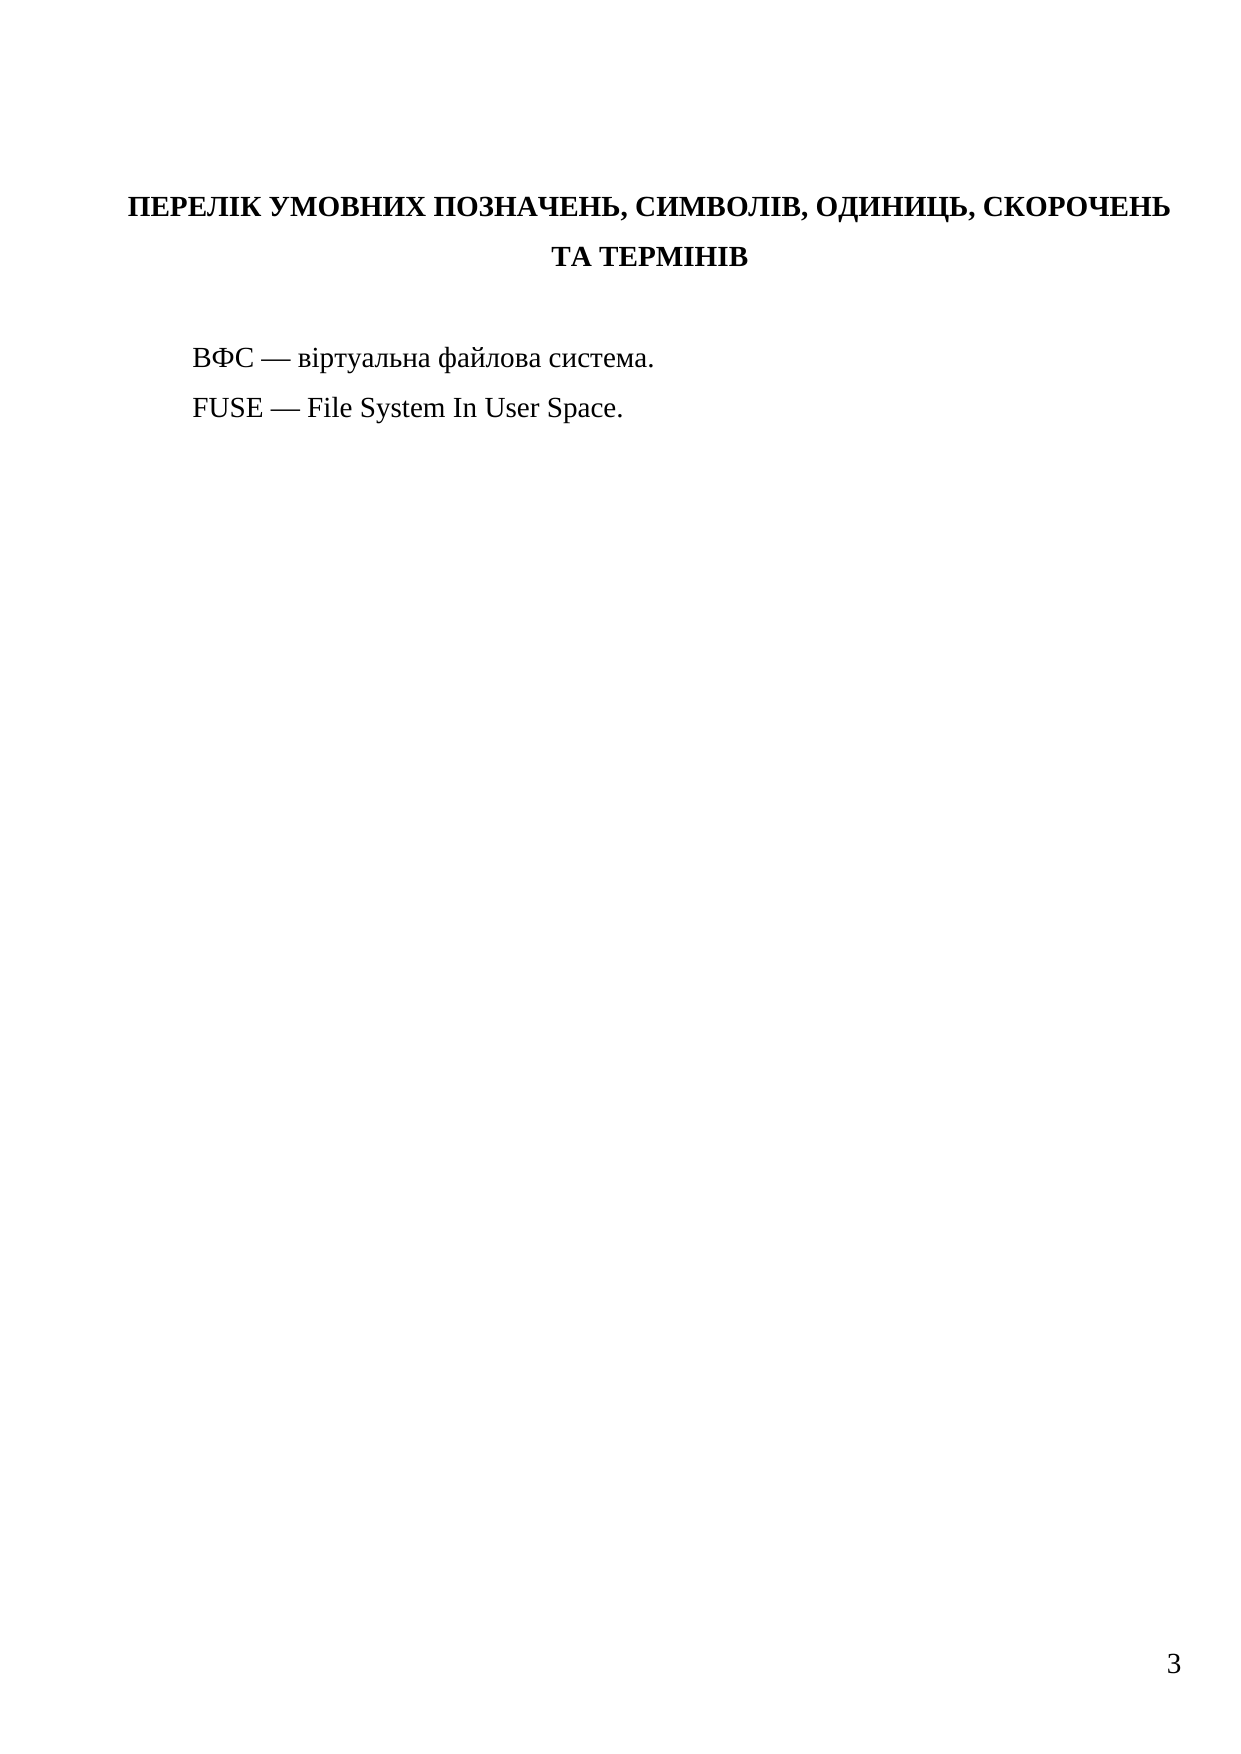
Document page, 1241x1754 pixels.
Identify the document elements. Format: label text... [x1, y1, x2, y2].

subtitle Перелік умовних позначень, символів, одиниць, скорочень та термінів [118, 189, 1181, 273]
text ВФС — віртуальна файлова система. [118, 340, 1181, 374]
text FUSE — File System In User Space. [118, 391, 1181, 424]
